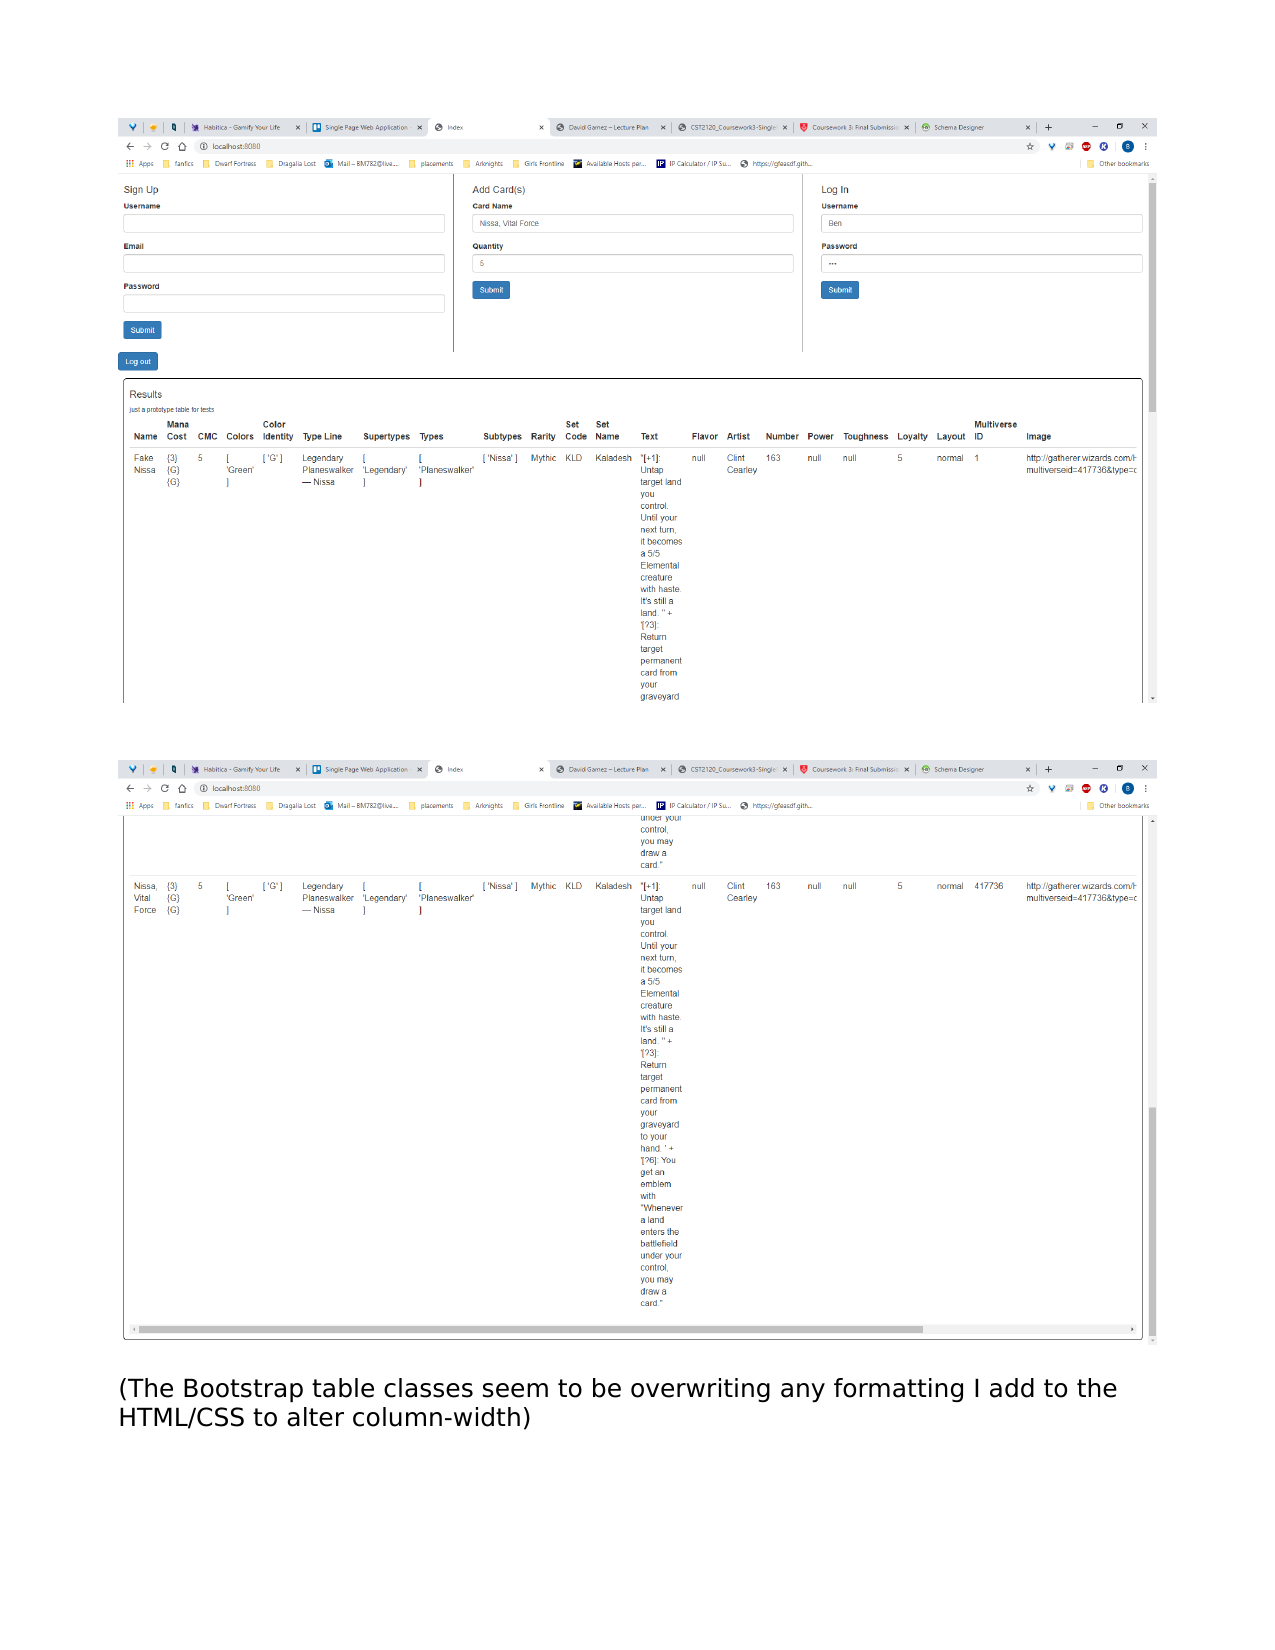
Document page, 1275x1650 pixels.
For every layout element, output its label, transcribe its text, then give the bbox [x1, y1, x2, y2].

picture [118, 760, 1157, 1345]
text (The Bootstrap table classes seem to be overwriting any formatting I add to the HTML/CSS to alter column-width) [118, 1374, 1157, 1432]
picture [118, 118, 1157, 703]
